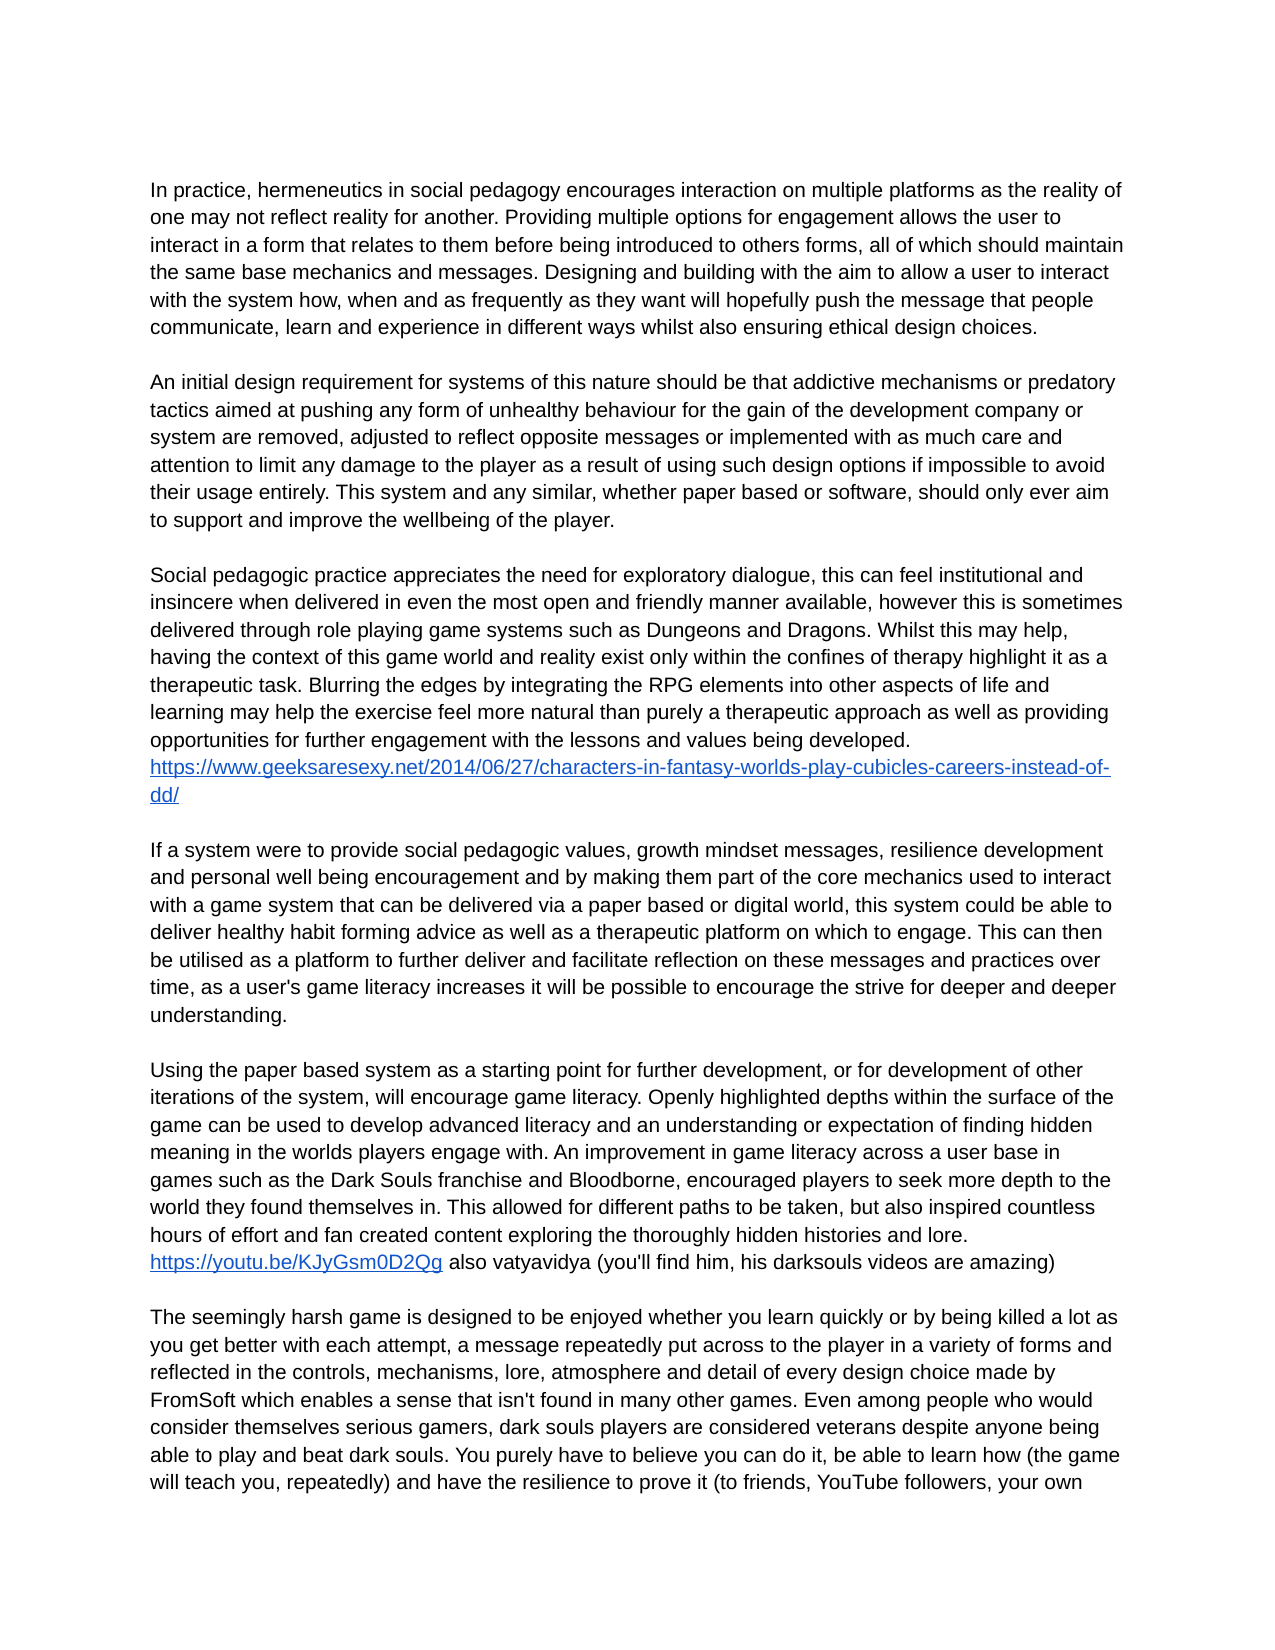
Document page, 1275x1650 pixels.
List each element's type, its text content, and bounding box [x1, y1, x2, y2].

text In practice, hermeneutics in social pedagogy encourages interaction on multiple platforms as the reality of one may not reflect reality for another. Providing multiple options for engagement allows the user to interact in a form that relates to them before being introduced to others forms, all of which should maintain the same base mechanics and messages. Designing and building with the aim to allow a user to interact with the system how, when and as frequently as they want will hopefully push the message that people communicate, learn and experience in different ways whilst also ensuring ethical design choices. [150, 177, 1125, 339]
text If a system were to provide social pedagogic values, growth mindset messages, resilience development and personal well being encouragement and by making them part of the core mechanics used to interact with a game system that can be delivered via a paper based or digital world, this system could be able to deliver healthy habit forming advice as well as a therapeutic platform on which to engage. This can then be utilised as a platform to further deliver and facilitate reflection on these messages and practices over time, as a user's game literacy increases it will be possible to encourage the strive for deeper and deeper understanding. [150, 837, 1125, 1026]
text The seemingly harsh game is designed to be enjoyed whether you learn quickly or by being killed a lot as you get better with each attempt, a message repeatedly put across to the player in a variety of forms and reflected in the controls, mechanisms, lore, atmosphere and detail of every design choice made by FromSoft which enables a sense that isn't found in many other games. Even among people who would consider themselves serious gamers, dark souls players are considered veterans despite anyone being able to play and beat dark souls. You purely have to believe you can do it, be able to learn how (the game will teach you, repeatedly) and have the resilience to prove it (to friends, YouTube followers, your own [150, 1305, 1125, 1494]
text Social pedagogic practice appreciates the need for exploratory dialogue, this can feel institutional and insincere when delivered in even the most open and friendly manner available, however this is sometimes delivered through role playing game systems such as Dungeons and Dragons. Whilst this may help, having the context of this game world and reality exist only within the confines of therapy highlight it as a therapeutic task. Blurring the edges by integrating the RPG elements into other aspects of life and learning may help the exercise feel more natural than purely a therapeutic approach as well as providing opportunities for further engagement with the lessons and values being developed. [150, 562, 1125, 751]
text Using the paper based system as a starting point for further development, or for development of other iterations of the system, will encourage game literacy. Openly highlighted depths within the surface of the game can be used to develop advanced literacy and an understanding or expectation of finding hidden meaning in the worlds players engage with. An improvement in game literacy across a user base in games such as the Dark Souls franchise and Bloodborne, encouraged players to seek more depth to the world they found themselves in. This allowed for different paths to be taken, but also inspired countless hours of effort and fan created content exploring the thoroughly hidden histories and lore. https://youtu.be/KJyGsm0D2Qg also vatyavidya (you'll find him, his darksouls videos are amazing) [150, 1057, 1125, 1274]
text https://www.geeksaresexy.net/2014/06/27/characters-in-fantasy-worlds-play-cubicles-careers-instead-of-dd/ [150, 755, 1125, 806]
text An initial design requirement for systems of this nature should be that addictive mechanisms or predatory tactics aimed at pushing any form of unhealthy behaviour for the gain of the development company or system are removed, adjusted to reflect opposite messages or implemented with as much care and attention to limit any damage to the player as a result of using such design options if impossible to avoid their usage entirely. This system and any similar, whether paper based or software, should only ever aim to support and improve the wellbeing of the player. [150, 370, 1125, 531]
